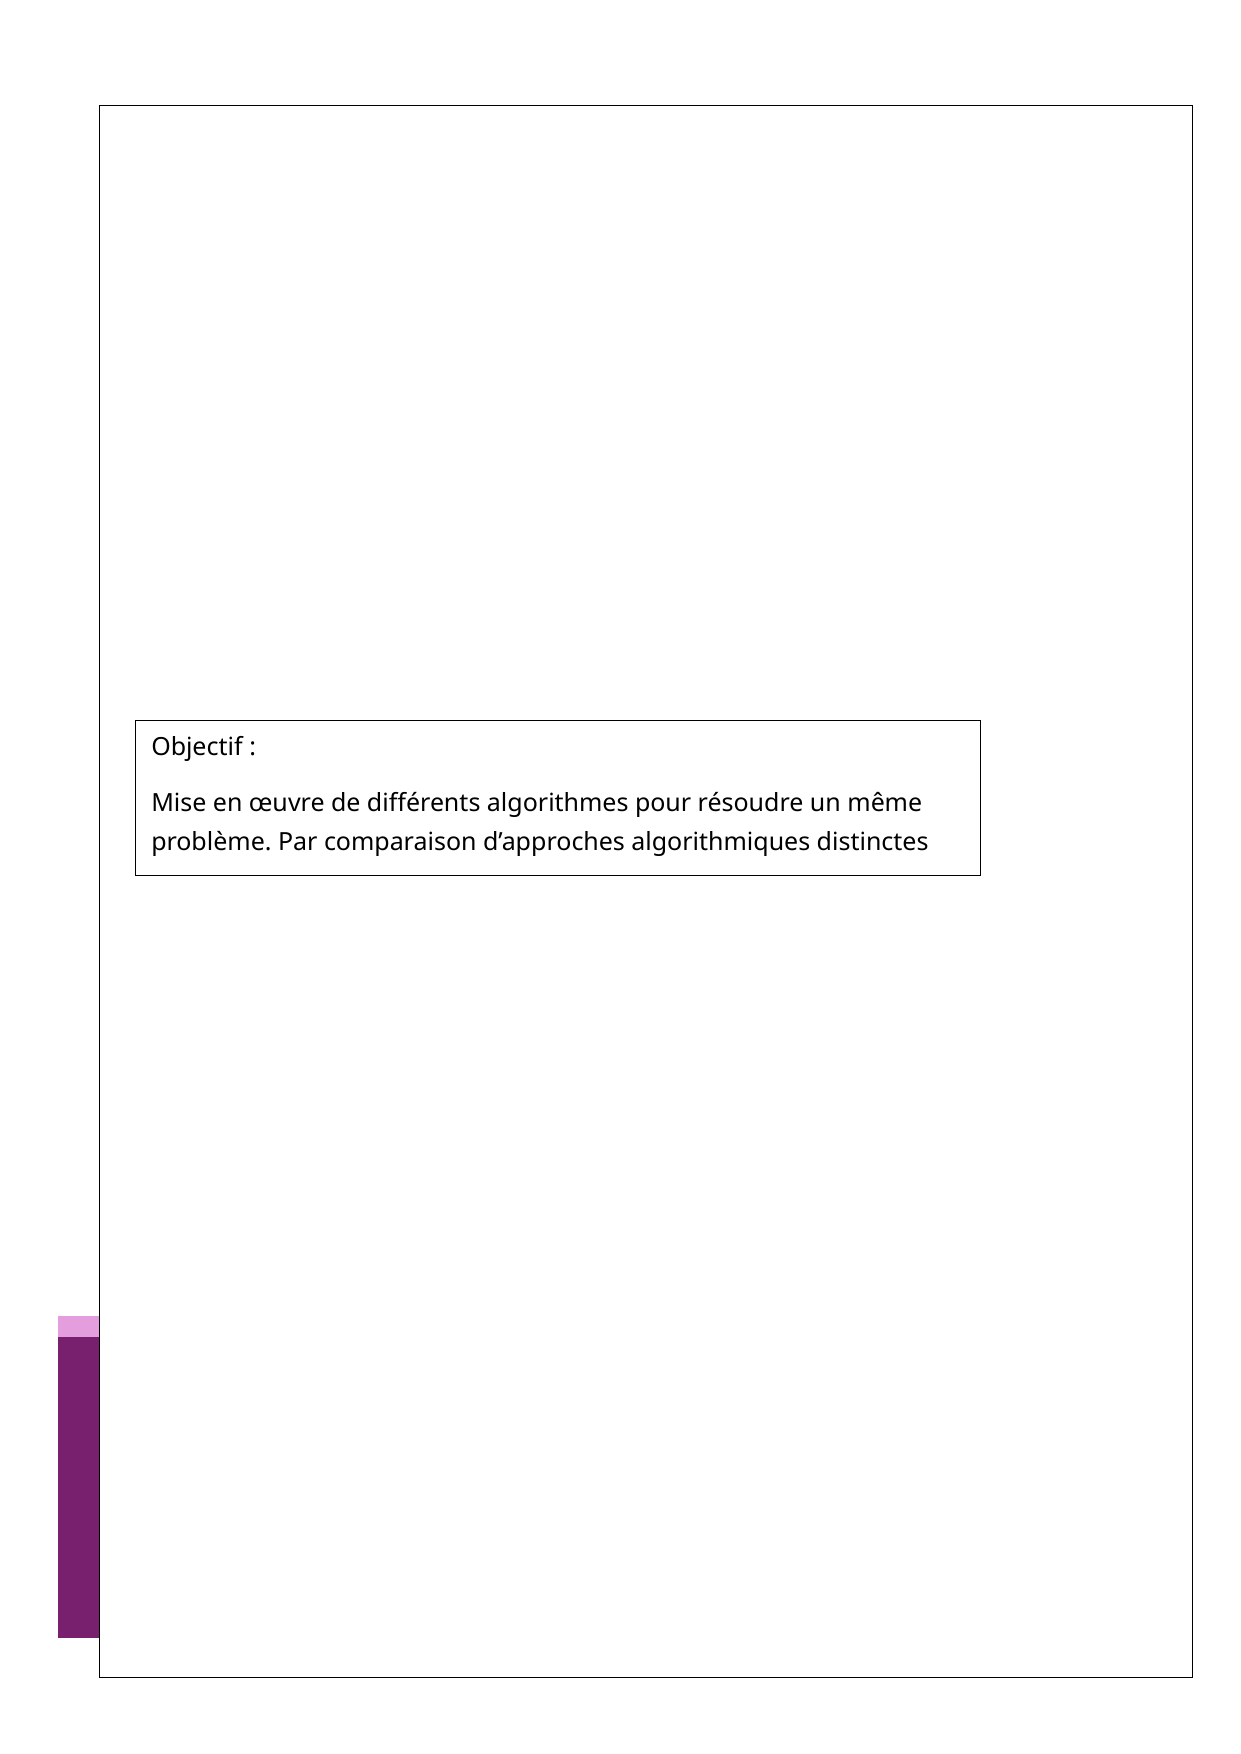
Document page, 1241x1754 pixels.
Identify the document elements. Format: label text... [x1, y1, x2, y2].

text Mise en œuvre de différents algorithmes pour résoudre un même problème. Par comparaison d’approches algorithmiques distinctes [151, 784, 965, 858]
text Objectif : [151, 728, 965, 763]
